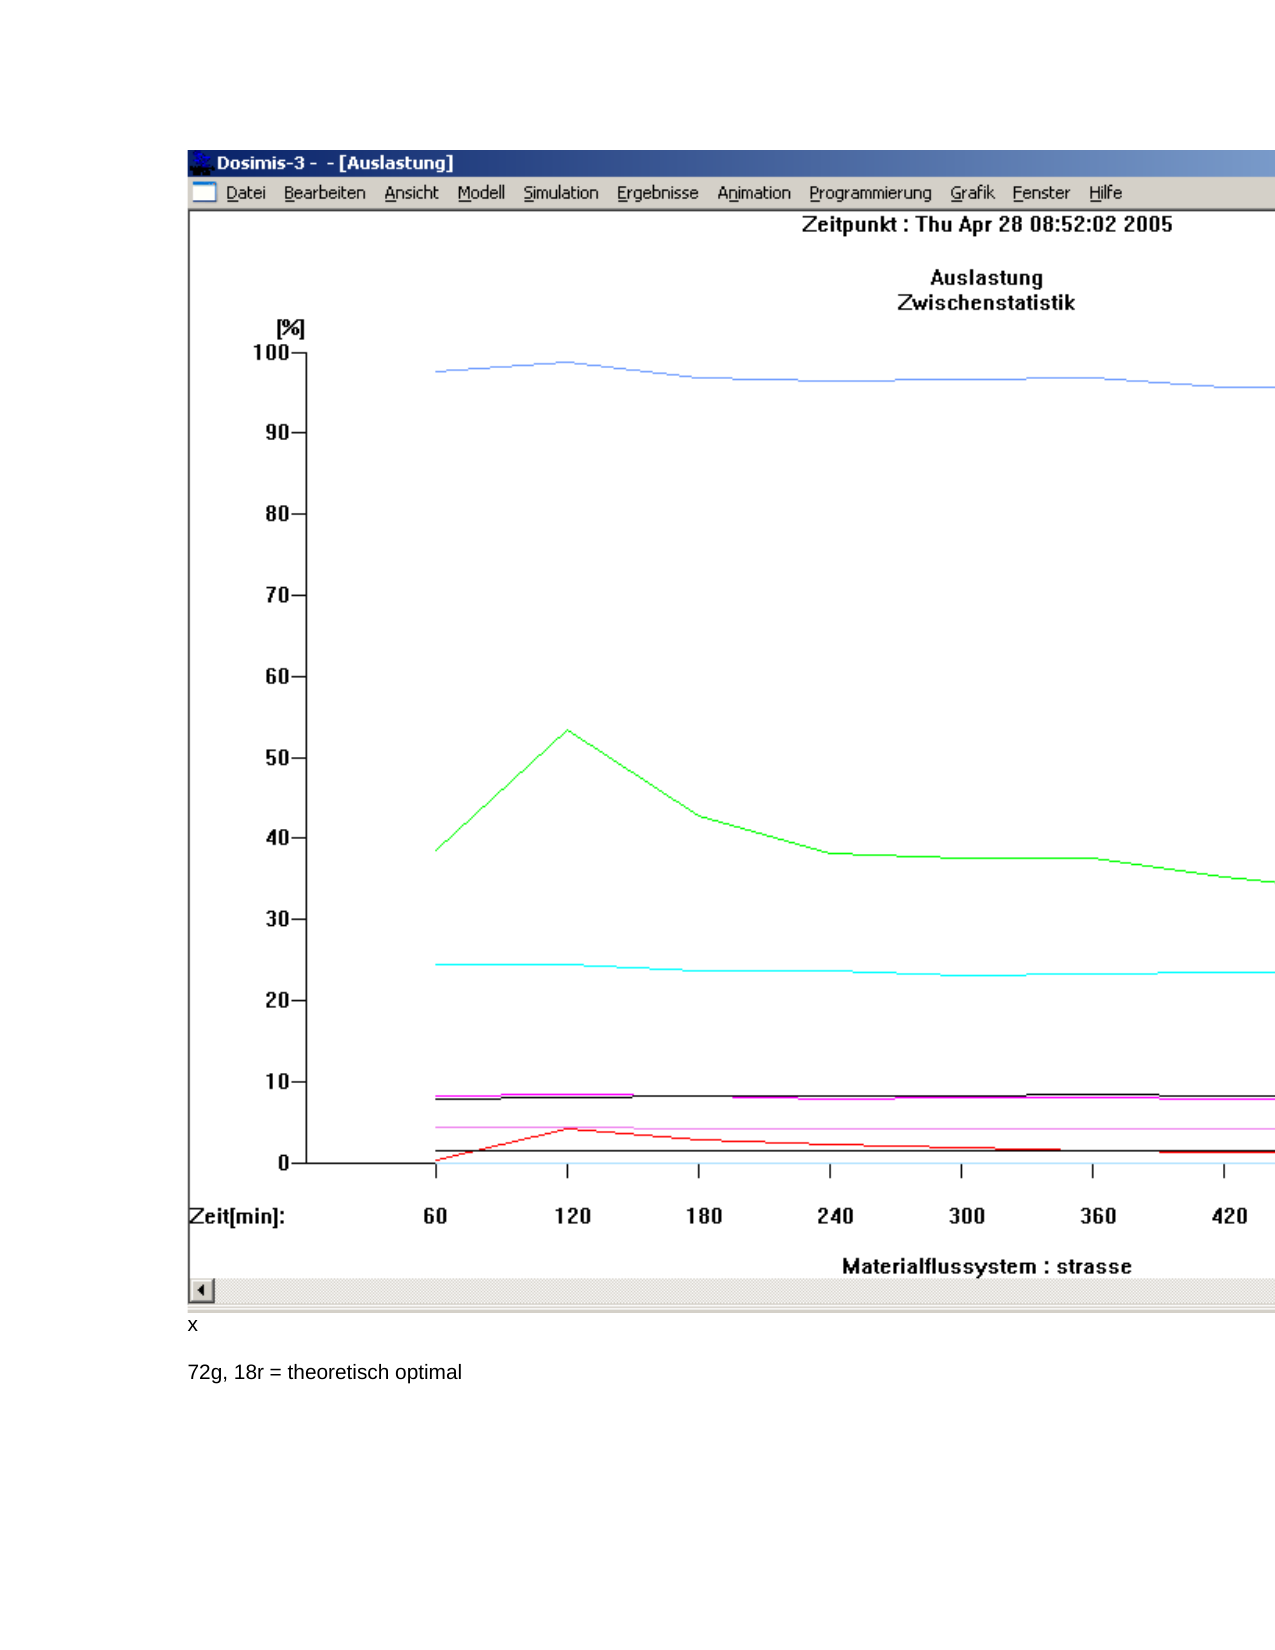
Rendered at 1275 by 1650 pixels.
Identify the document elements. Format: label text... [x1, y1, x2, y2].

text x [187, 1313, 1087, 1336]
text 72g, 18r = theoretisch optimal [187, 1360, 1087, 1384]
